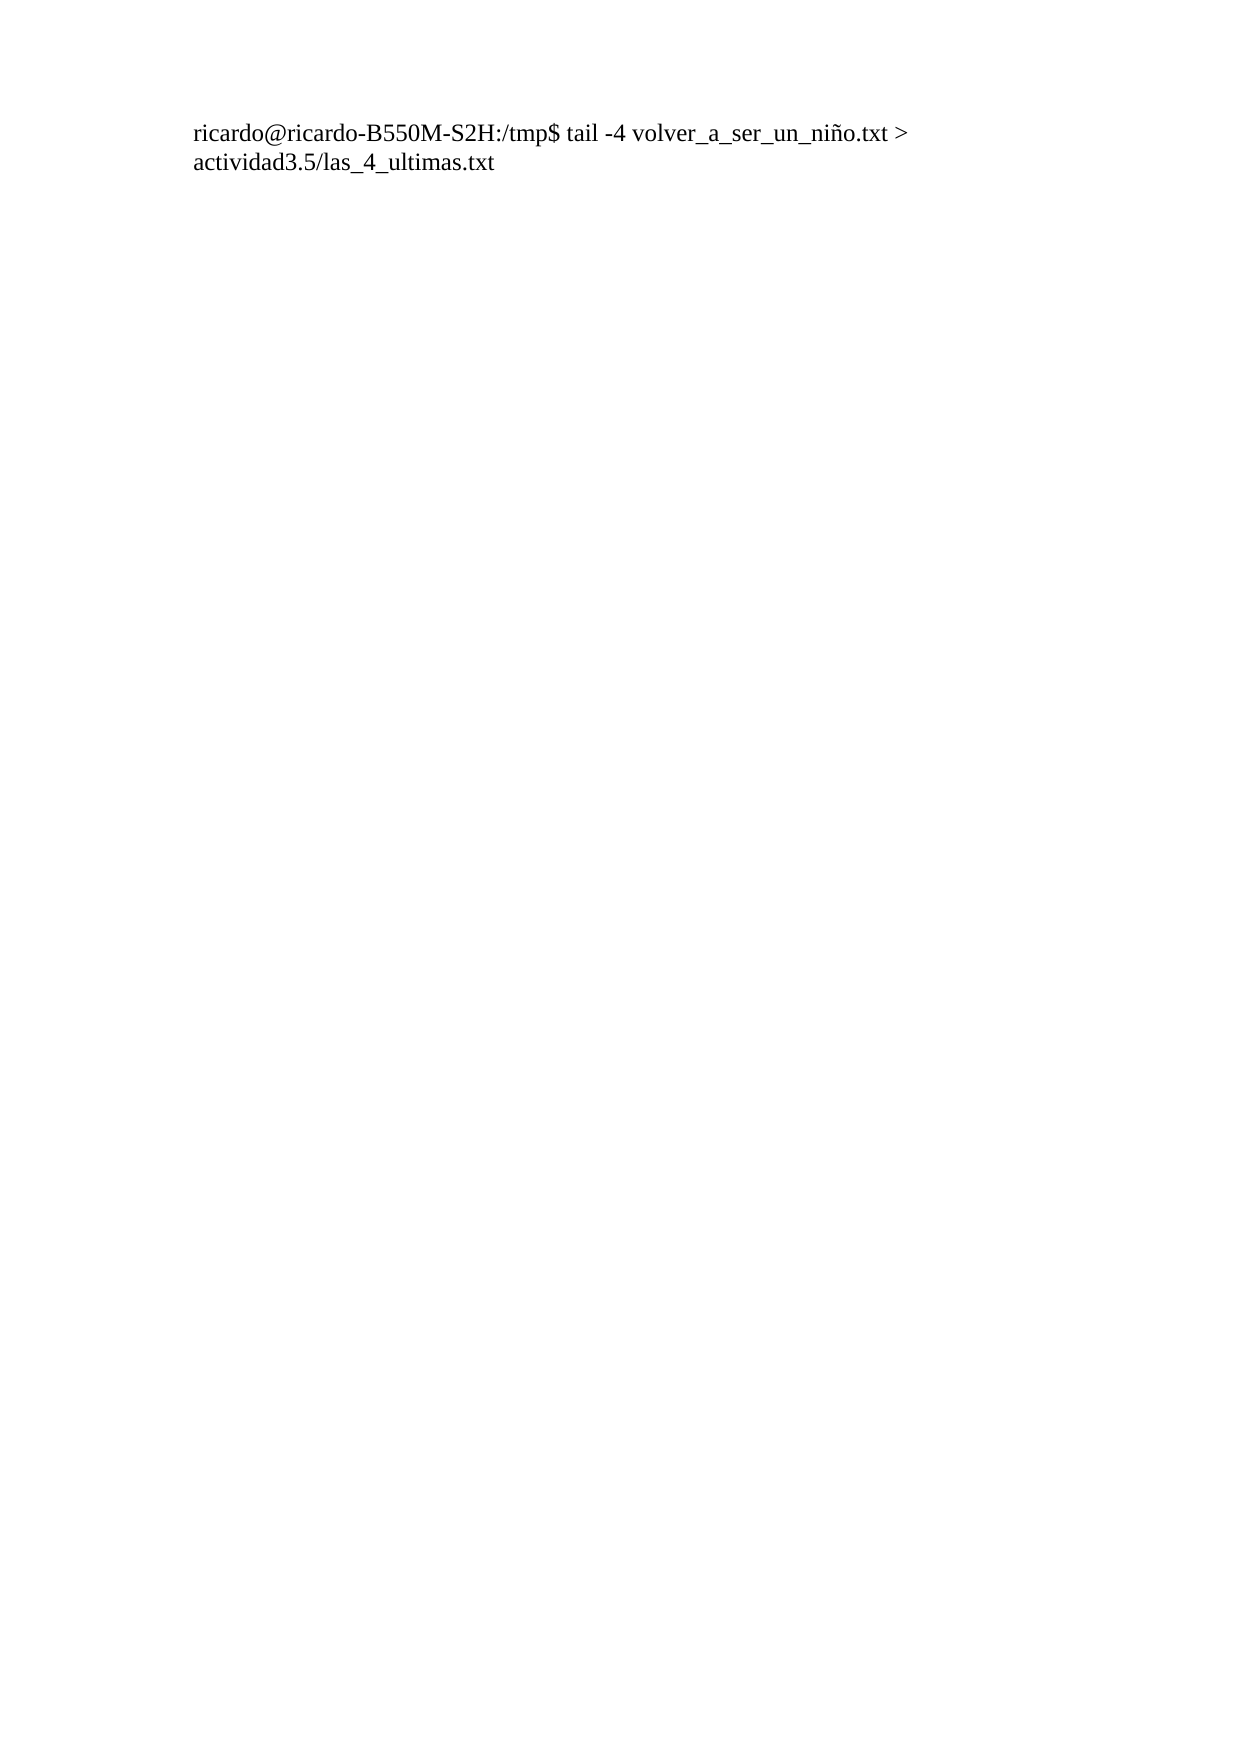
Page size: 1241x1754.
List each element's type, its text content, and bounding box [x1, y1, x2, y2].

list ricardo@ricardo-B550M-S2H:/tmp$ tail -4 volver_a_ser_un_niño.txt > actividad3.5/las_4_ultimas.txt [156, 118, 1122, 176]
